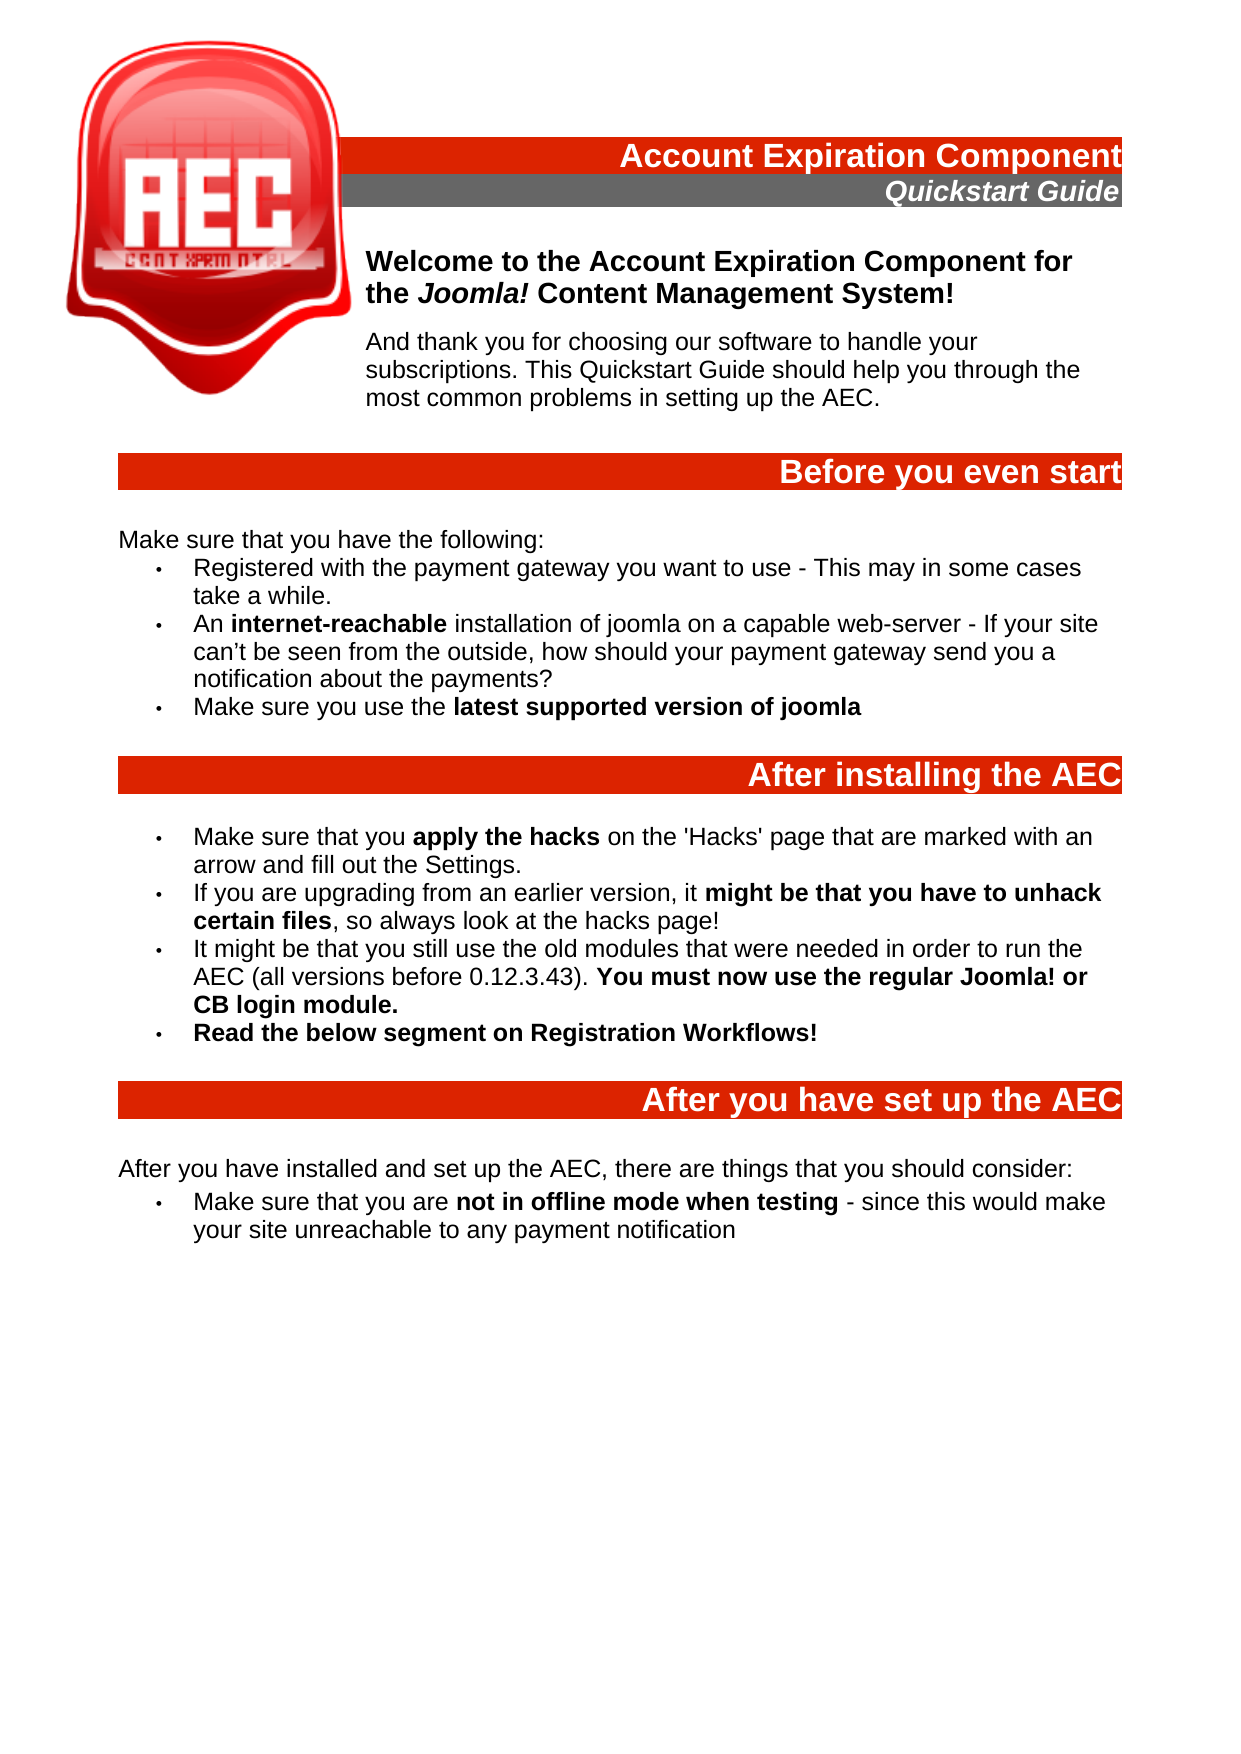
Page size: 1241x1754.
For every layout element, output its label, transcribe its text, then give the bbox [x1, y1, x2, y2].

list Read the below segment on Registration Workflows! [156, 1018, 1122, 1046]
subtitle Welcome to the Account Expiration Component for the Joomla! Content Management System! [366, 244, 1122, 310]
subtitle Before you even start [118, 453, 1122, 490]
text Make sure that you have the following: [118, 526, 1122, 554]
subtitle Account Expiration Component [366, 137, 1122, 174]
picture [52, 36, 366, 400]
list Registered with the payment gateway you want to use - This may in some cases take a while. [156, 554, 1122, 609]
list It might be that you still use the old modules that were needed in order to run the AEC (all versions before 0.12.3.43). You must now use the regular Joomla! or CB login module. [156, 935, 1122, 1018]
list Make sure that you apply the hacks on the 'Hacks' page that are marked with an arrow and fill out the Settings. [156, 823, 1122, 879]
subtitle Quickstart Guide [366, 174, 1122, 207]
list An internet-reachable installation of joomla on a capable web-server - If your site can’t be seen from the outside, how should your payment gateway send you a notification about the payments? [156, 609, 1122, 693]
list Make sure that you are not in offline mode when testing - since this would make your site unreachable to any payment notification [156, 1188, 1122, 1244]
list If you are upgrading from an earlier version, it might be that you have to unhack certain files, so always look at the hacks page! [156, 879, 1122, 935]
text After you have installed and set up the AEC, there are things that you should consider: [118, 1154, 1122, 1182]
subtitle After installing the AEC [118, 756, 1122, 794]
list Make sure you use the latest supported version of joomla [156, 693, 1122, 721]
subtitle After you have set up the AEC [118, 1081, 1122, 1119]
text And thank you for choosing our software to handle your subscriptions. This Quickstart Guide should help you through the most common problems in setting up the AEC. [118, 328, 1122, 412]
